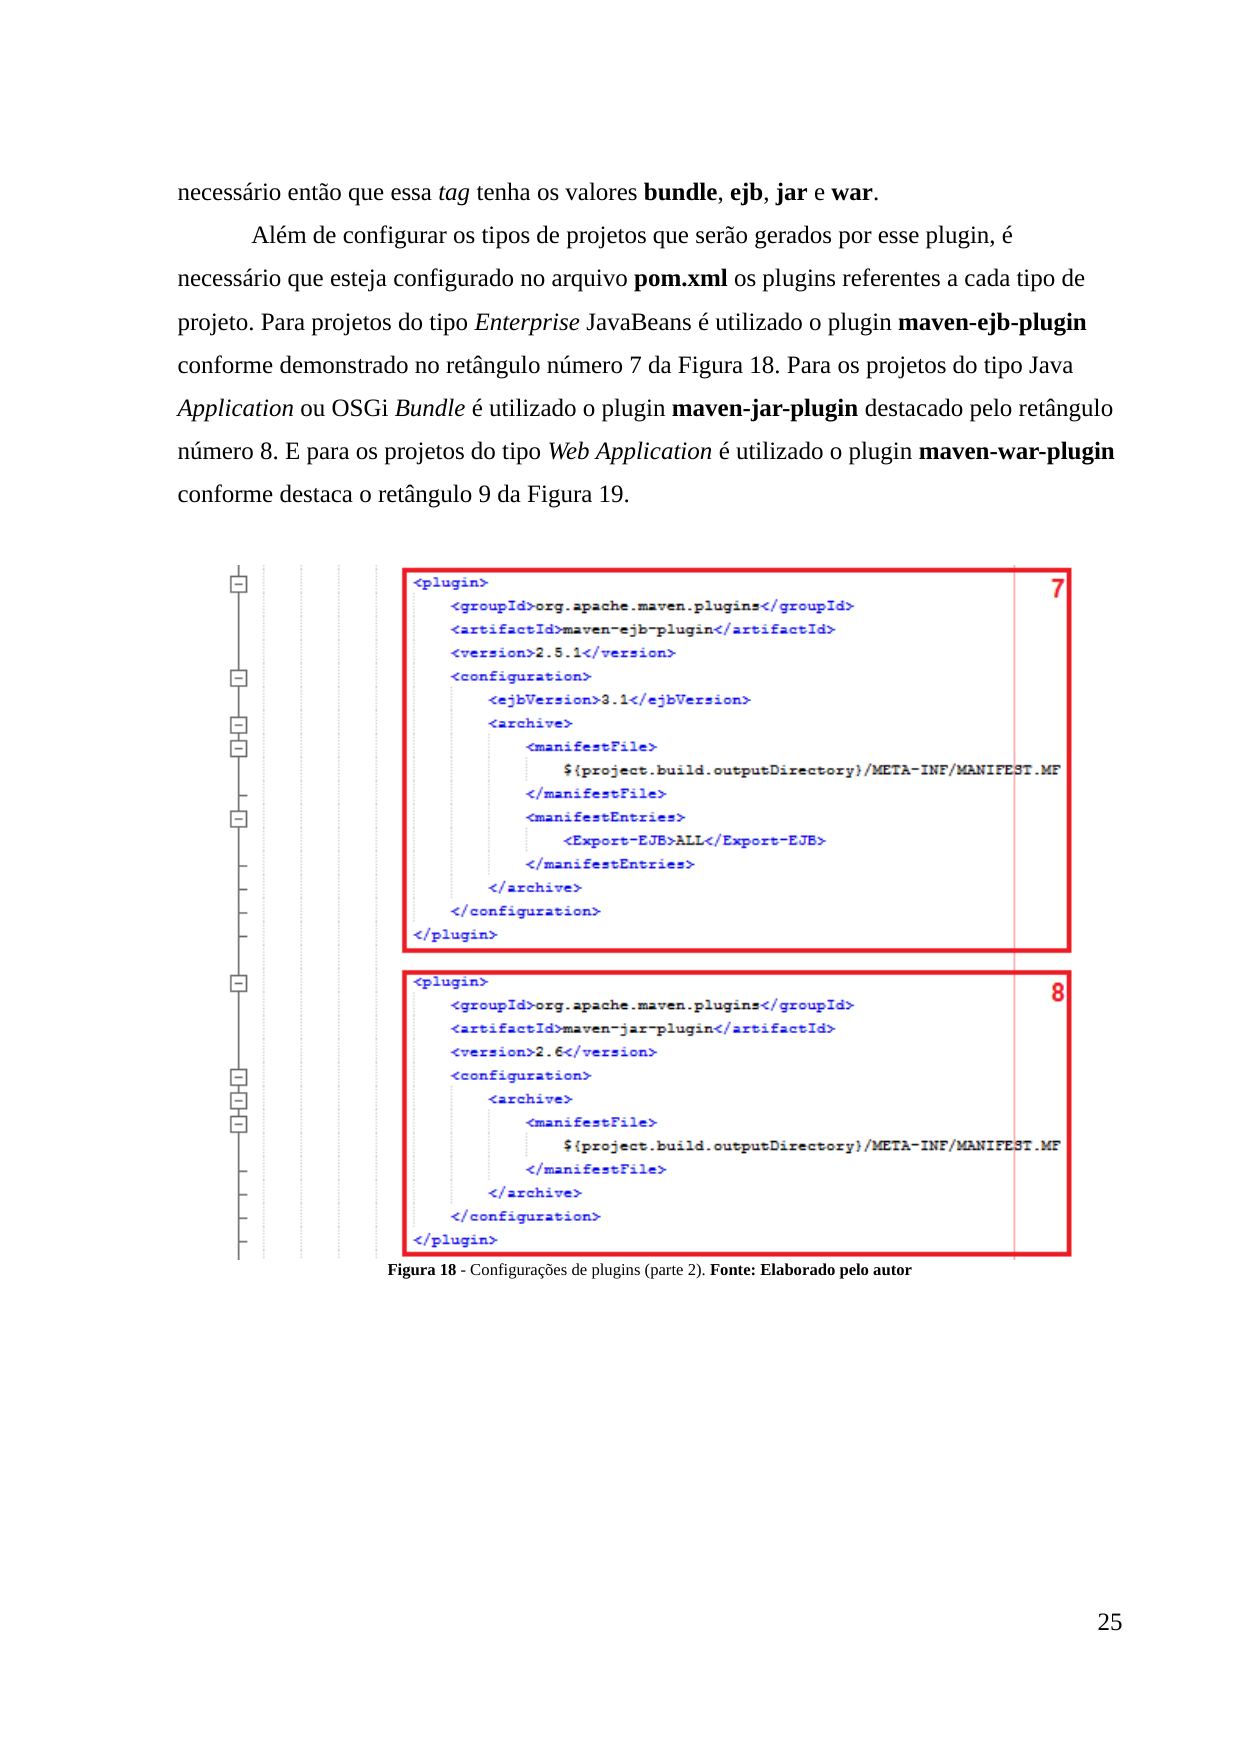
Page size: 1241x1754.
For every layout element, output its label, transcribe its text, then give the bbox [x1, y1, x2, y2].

picture [221, 565, 1078, 1260]
text Figura 18 - Configurações de plugins (parte 2). Fonte: Elaborado pelo autor [221, 1260, 1078, 1278]
text necessário então que essa tag tenha os valores bundle, ejb, jar e war. [177, 177, 1122, 206]
text Além de configurar os tipos de projetos que serão gerados por esse plugin, é necessário que esteja configurado no arquivo pom.xml os plugins referentes a cada tipo de projeto. Para projetos do tipo Enterprise JavaBeans é utilizado o plugin maven-ejb-plugin conforme demonstrado no retângulo número 7 da Figura 18. Para os projetos do tipo Java Application ou OSGi Bundle é utilizado o plugin maven-jar-plugin destacado pelo retângulo número 8. E para os projetos do tipo Web Application é utilizado o plugin maven-war-plugin conforme destaca o retângulo 9 da Figura 19. [177, 220, 1122, 508]
